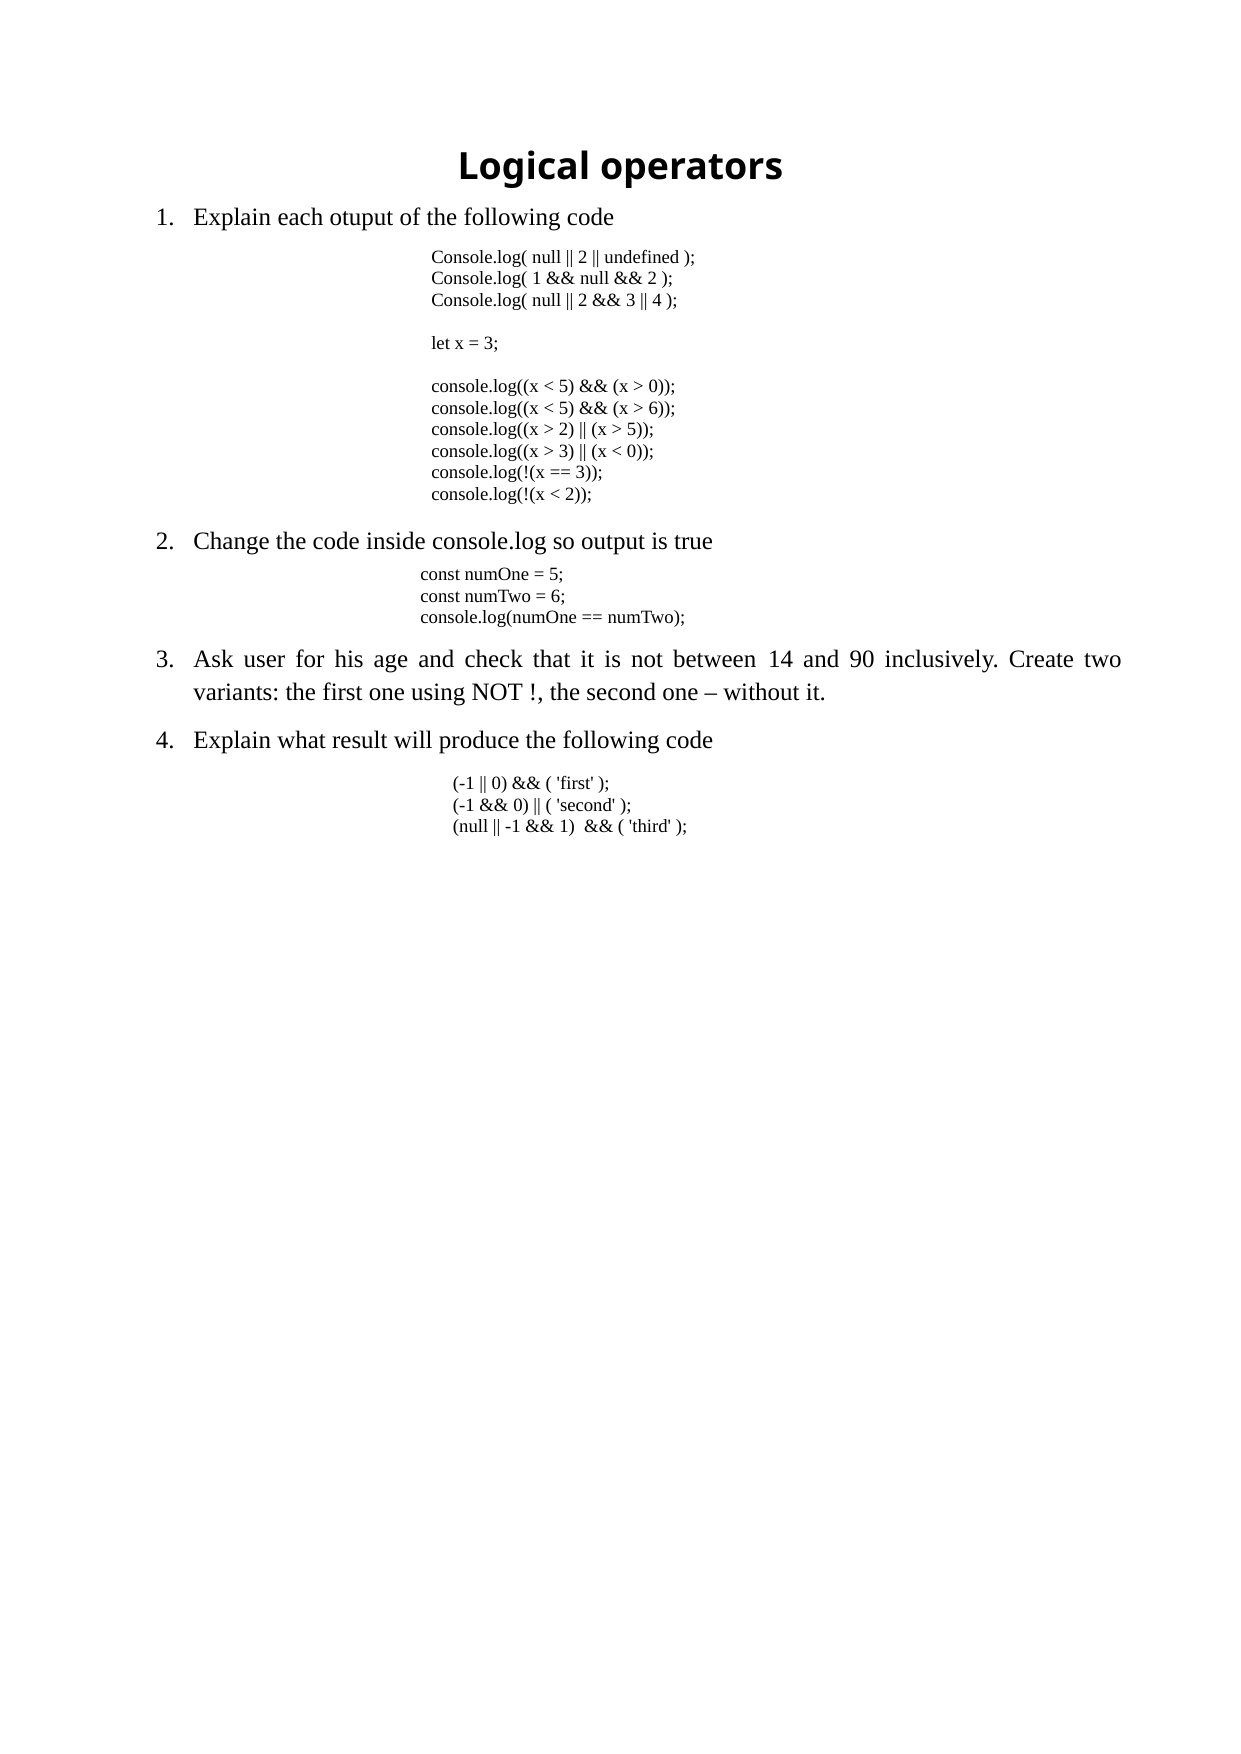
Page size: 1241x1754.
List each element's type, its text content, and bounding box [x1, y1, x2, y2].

subtitle Logical operators [118, 139, 1122, 190]
list Change the code inside console.log so output is true [156, 250, 1122, 555]
list Explain each otuput of the following code [156, 202, 1122, 231]
list Ask user for his age and check that it is not between 14 and 90 inclusively. Create two variants: the first one using NOT !, the second one – without it. [156, 574, 1122, 706]
list Explain what result will produce the following code [156, 725, 1122, 754]
